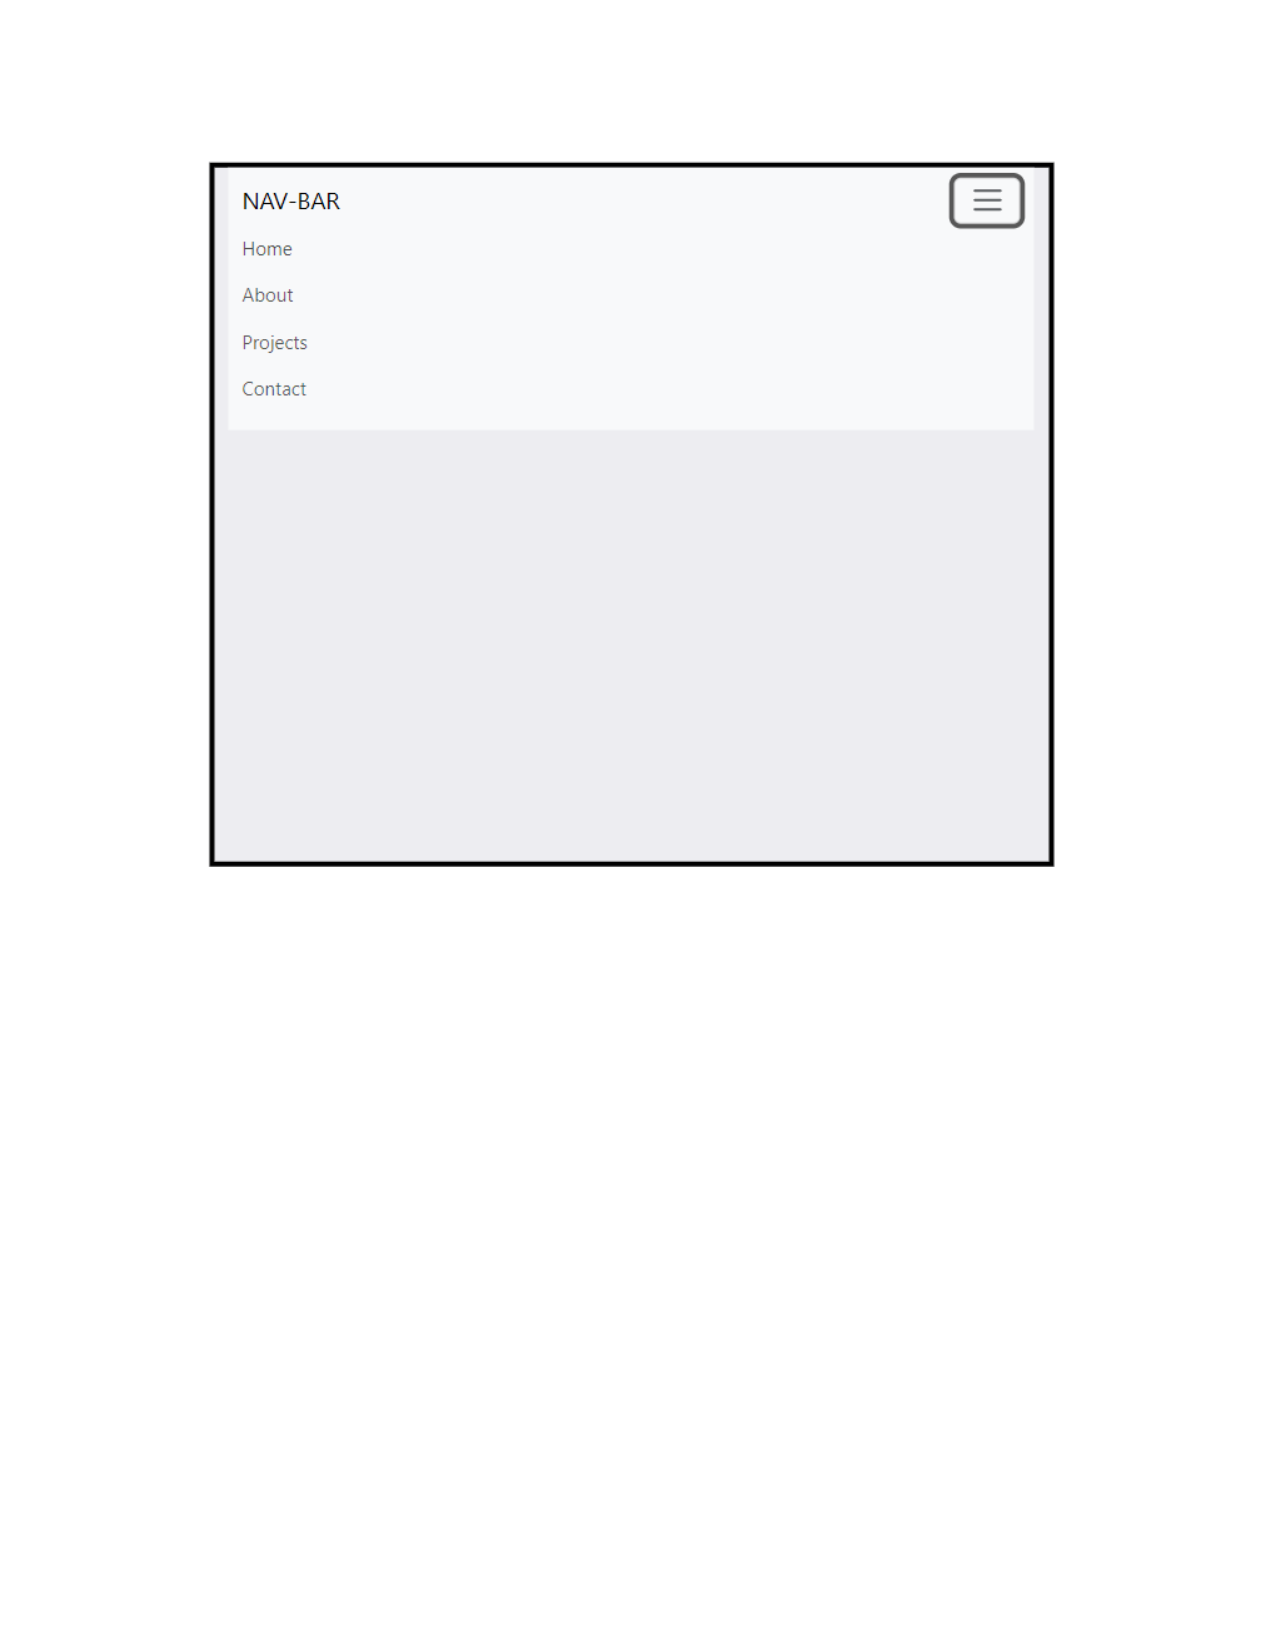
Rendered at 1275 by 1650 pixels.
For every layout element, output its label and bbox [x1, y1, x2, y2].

picture [189, 118, 1086, 907]
